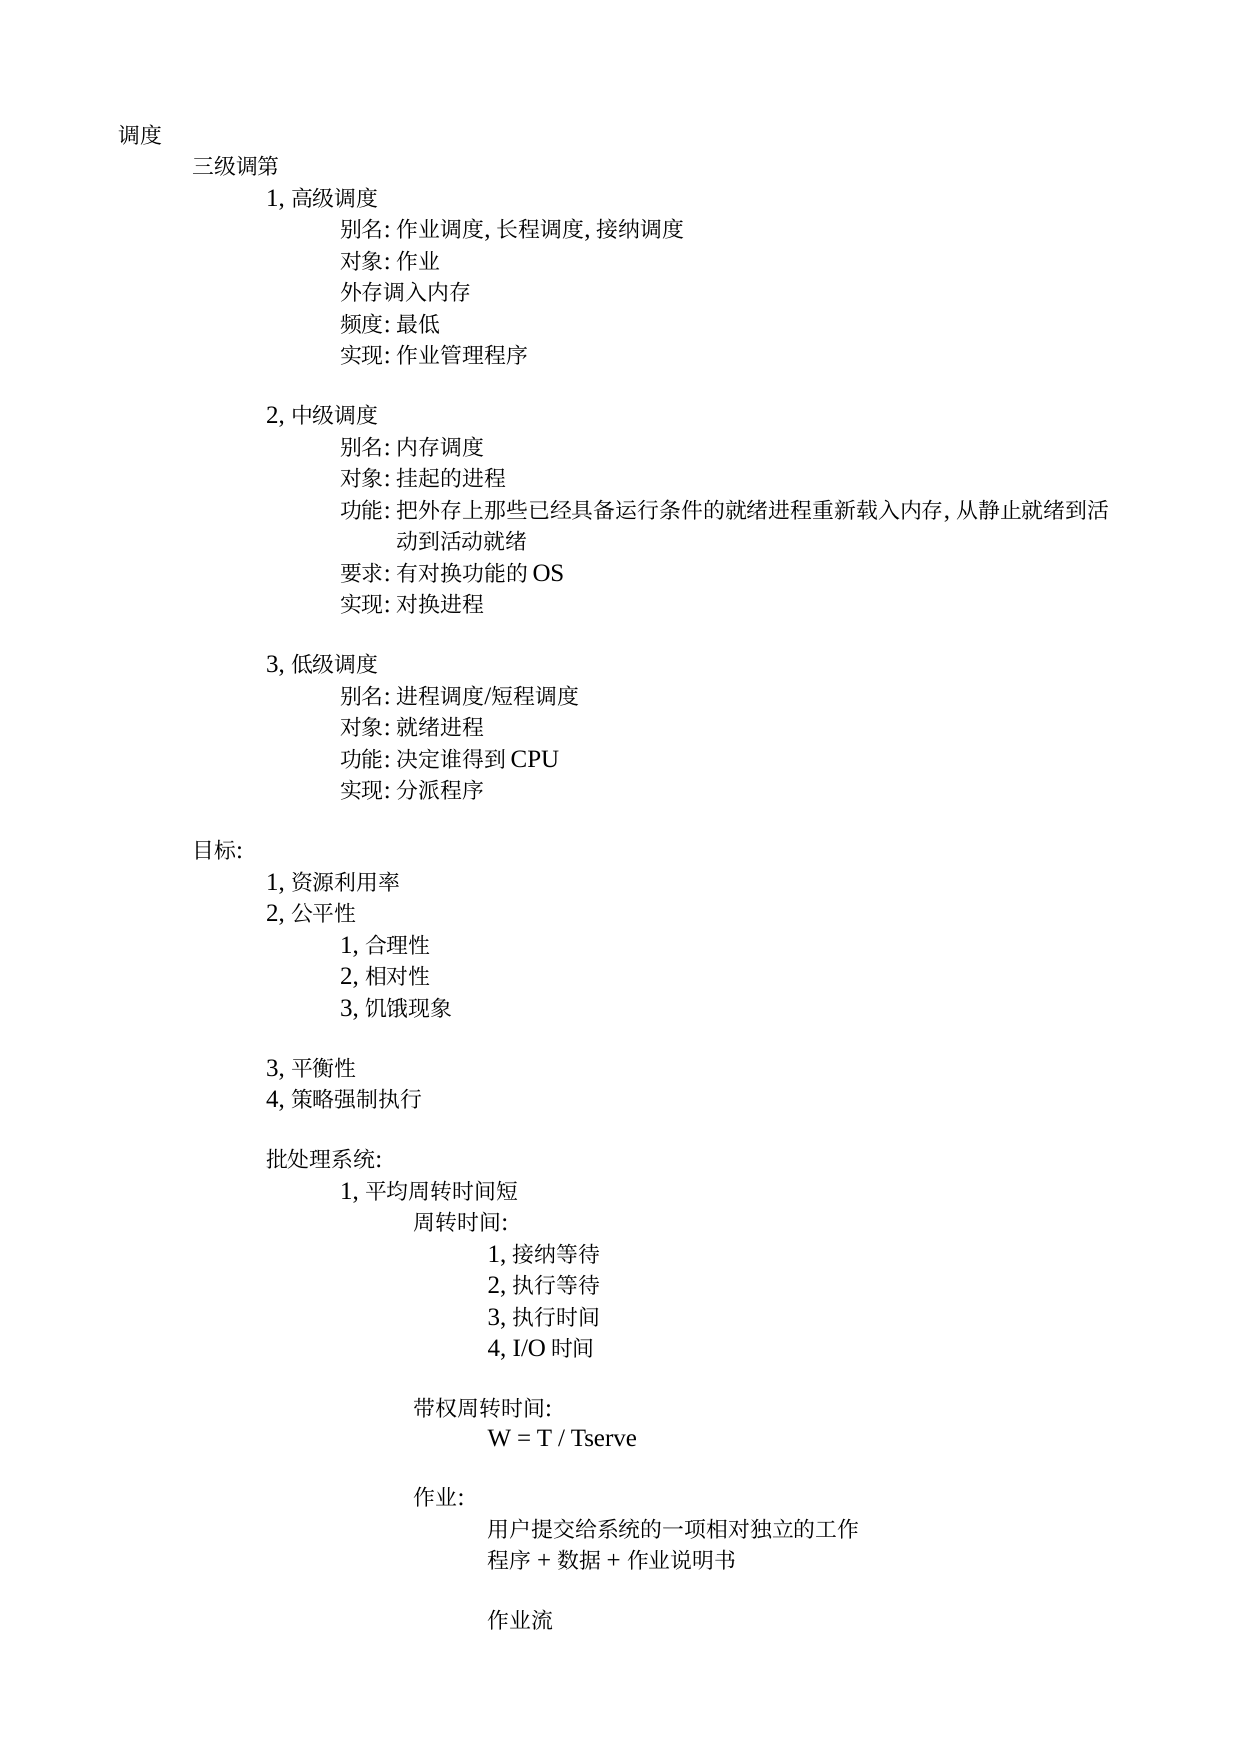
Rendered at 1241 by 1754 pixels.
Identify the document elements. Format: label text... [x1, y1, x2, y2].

text 1, 平均周转时间短 [118, 1174, 1122, 1206]
text 1, 资源利用率 [118, 865, 1122, 896]
text 要求: 有对换功能的OS [118, 556, 1122, 587]
text 实现: 分派程序 [118, 773, 1122, 805]
text 3, 饥饿现象 [118, 991, 1122, 1022]
text 功能: 把外存上那些已经具备运行条件的就绪进程重新载入内存, 从静止就绪到活 动到活动就绪 [118, 493, 1122, 556]
text W = T / Tserve [118, 1423, 1122, 1452]
text 作业流 [118, 1604, 1122, 1635]
text 实现: 对换进程 [118, 587, 1122, 619]
text 2, 相对性 [118, 959, 1122, 991]
text 3, 低级调度 [118, 647, 1122, 679]
text 别名: 作业调度, 长程调度, 接纳调度 [118, 212, 1122, 244]
text 4, I/O时间 [118, 1331, 1122, 1363]
text 功能: 决定谁得到CPU [118, 742, 1122, 773]
text 别名: 内存调度 [118, 430, 1122, 461]
text 1, 接纳等待 [118, 1237, 1122, 1268]
text 4, 策略强制执行 [118, 1082, 1122, 1114]
text 1, 高级调度 [118, 181, 1122, 212]
text 周转时间: [118, 1206, 1122, 1237]
text 3, 平衡性 [118, 1051, 1122, 1082]
text 带权周转时间: [118, 1392, 1122, 1423]
text 作业: [118, 1481, 1122, 1512]
text 2, 中级调度 [118, 398, 1122, 430]
text 2, 执行等待 [118, 1268, 1122, 1300]
text 程序 + 数据 + 作业说明书 [118, 1543, 1122, 1575]
text 对象: 就绪进程 [118, 710, 1122, 742]
text 频度: 最低 [118, 307, 1122, 338]
text 用户提交给系统的一项相对独立的工作 [118, 1512, 1122, 1543]
text 对象: 作业 [118, 244, 1122, 275]
text 批处理系统: [118, 1143, 1122, 1174]
text 别名: 进程调度/短程调度 [118, 679, 1122, 710]
text 3, 执行时间 [118, 1300, 1122, 1331]
text 对象: 挂起的进程 [118, 461, 1122, 493]
text 2, 公平性 [118, 896, 1122, 928]
text 实现: 作业管理程序 [118, 338, 1122, 370]
text 目标: [118, 833, 1122, 865]
text 三级调第 [118, 149, 1122, 181]
text 外存调入内存 [118, 275, 1122, 307]
text 调度 [118, 118, 1122, 149]
text 1, 合理性 [118, 928, 1122, 959]
